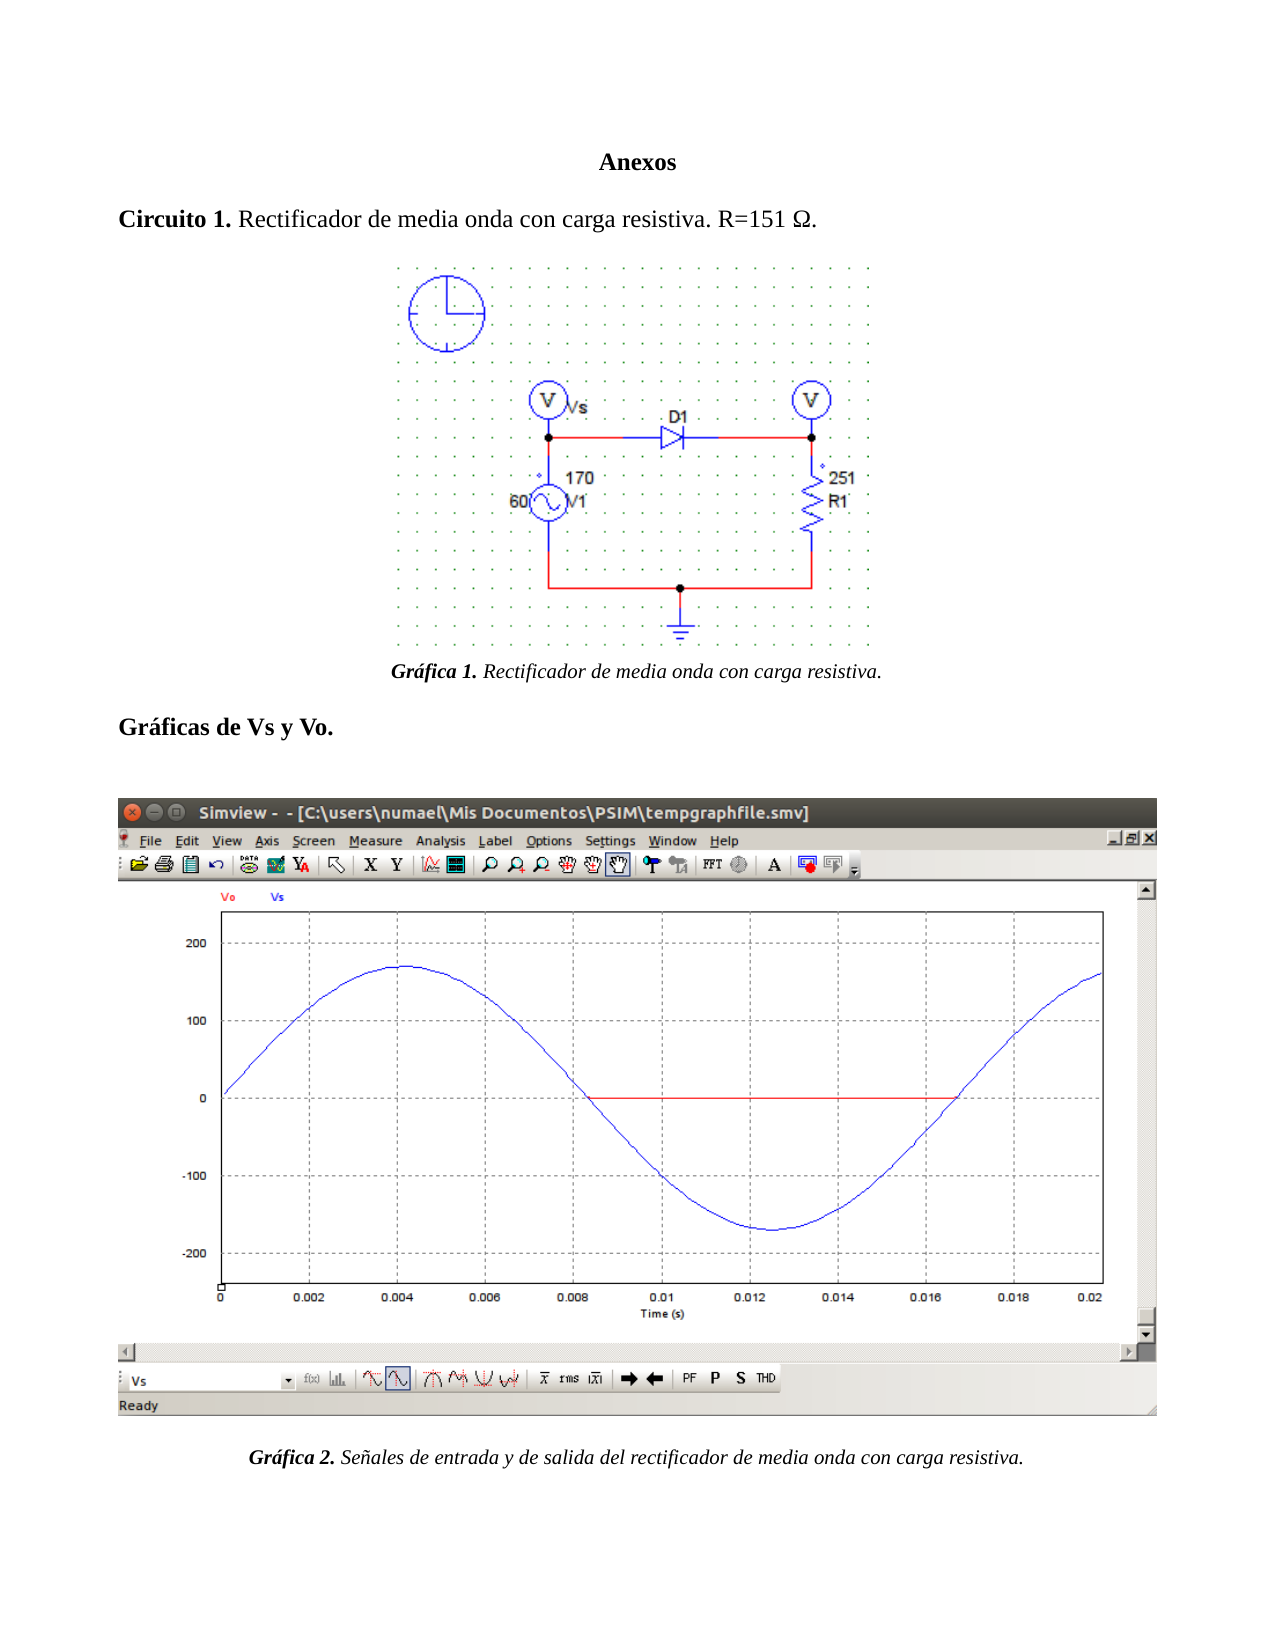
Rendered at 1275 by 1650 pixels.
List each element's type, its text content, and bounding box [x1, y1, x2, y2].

text Gráfica 2. Señales de entrada y de salida del rectificador de media onda con carga resistiva. [118, 1445, 1157, 1469]
text Anexos [118, 147, 1157, 176]
picture [390, 261, 869, 660]
text Circuito 1. Rectificador de media onda con carga resistiva. R=151 Ω. [118, 204, 1157, 233]
picture [118, 798, 1157, 1416]
text Gráfica 1. Rectificador de media onda con carga resistiva. [118, 257, 1157, 683]
text Gráficas de Vs y Vo. [118, 712, 1157, 741]
